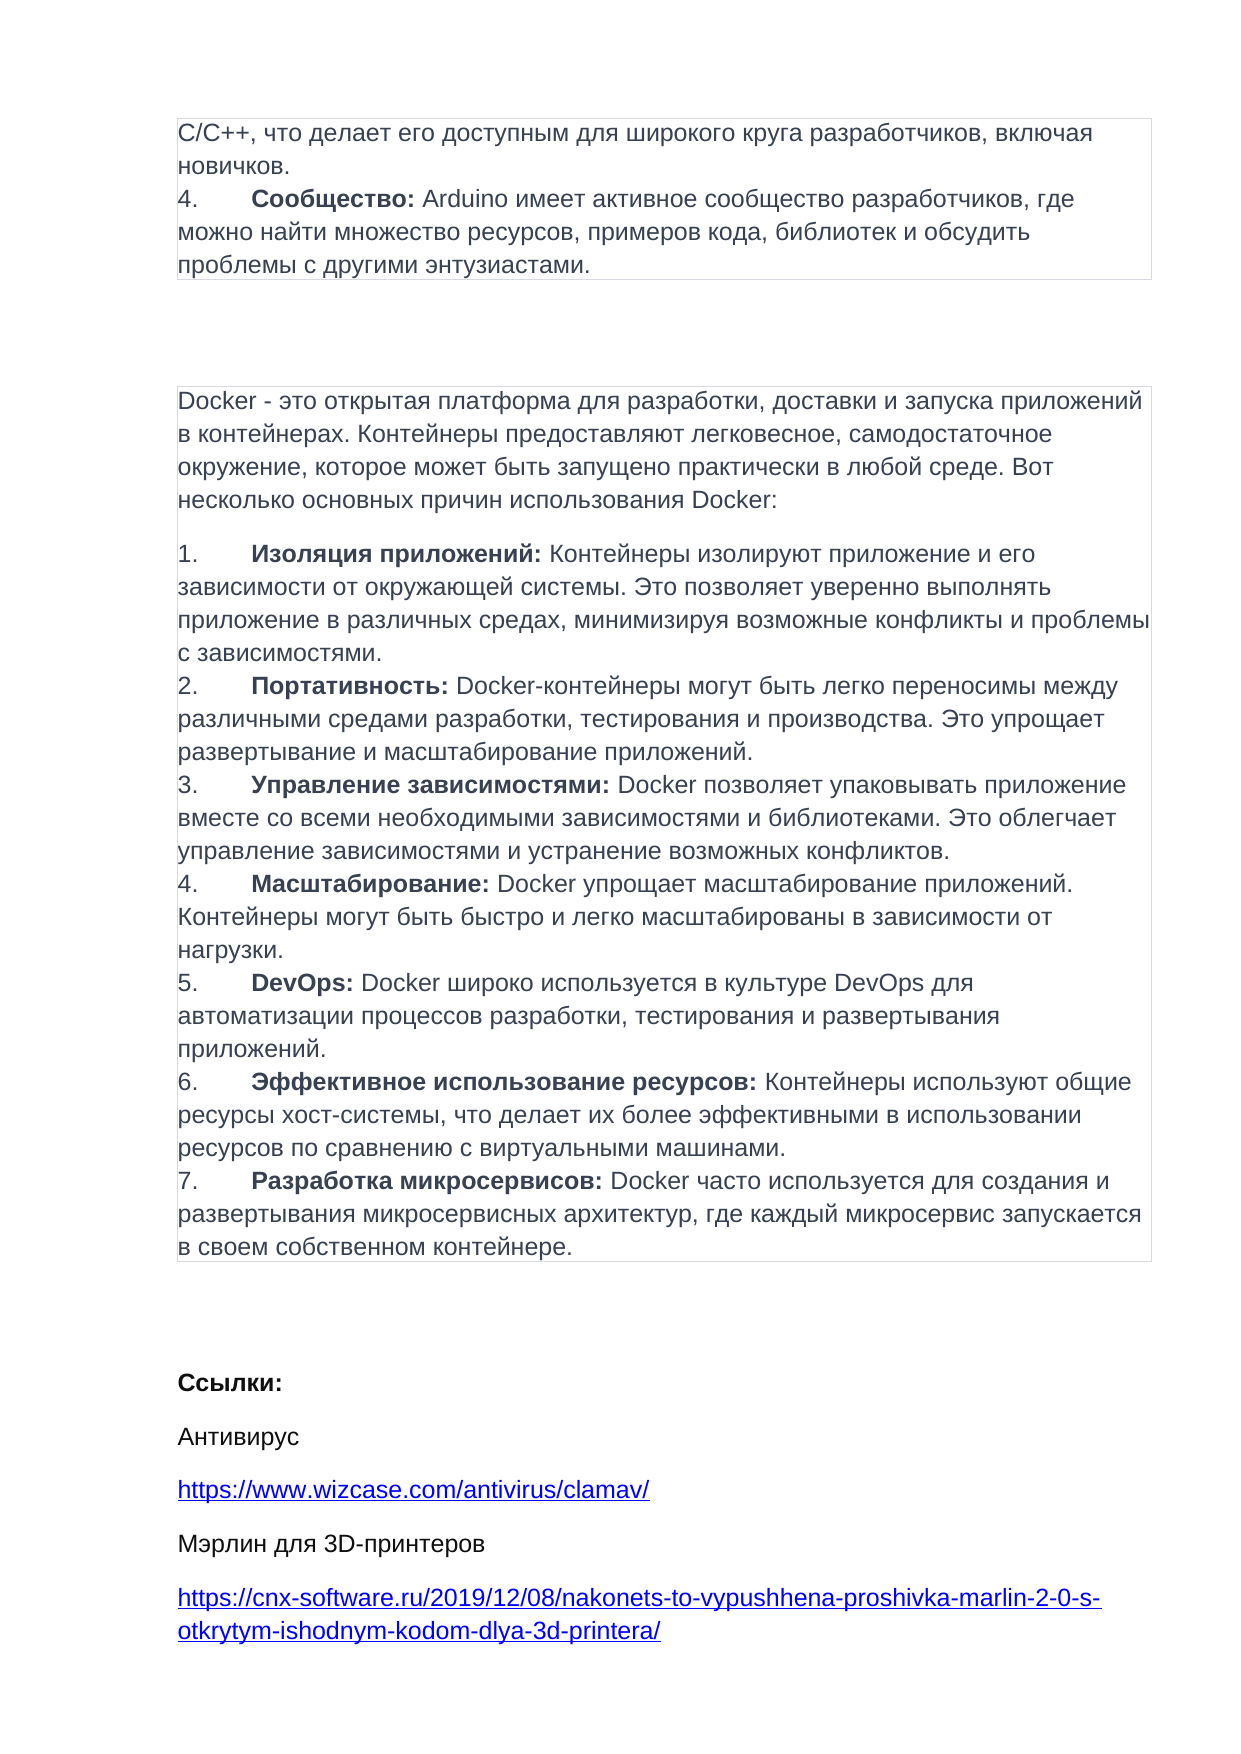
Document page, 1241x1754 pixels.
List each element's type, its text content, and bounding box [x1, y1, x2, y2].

text Docker - это открытая платформа для разработки, доставки и запуска приложений в контейнерах. Контейнеры предоставляют легковесное, самодостаточное окружение, которое может быть запущено практически в любой среде. Вот несколько основных причин использования Docker: [178, 387, 1151, 514]
list Масштабирование: Docker упрощает масштабирование приложений. Контейнеры могут быть быстро и легко масштабированы в зависимости от нагрузки. [178, 869, 1151, 964]
text Мэрлин для 3D-принтеров [177, 1529, 1152, 1558]
list Сообщество: Arduino имеет активное сообщество разработчиков, где можно найти множество ресурсов, примеров кода, библиотек и обсудить проблемы с другими энтузиастами. [178, 184, 1151, 279]
list DevOps: Docker широко используется в культуре DevOps для автоматизации процессов разработки, тестирования и развертывания приложений. [178, 968, 1151, 1063]
list Разработка микросервисов: Docker часто используется для создания и развертывания микросервисных архитектур, где каждый микросервис запускается в своем собственном контейнере. [178, 1166, 1151, 1261]
list Изоляция приложений: Контейнеры изолируют приложение и его зависимости от окружающей системы. Это позволяет уверенно выполнять приложение в различных средах, минимизируя возможные конфликты и проблемы с зависимостями. [178, 539, 1151, 667]
list Портативность: Docker-контейнеры могут быть легко переносимы между различными средами разработки, тестирования и производства. Это упрощает развертывание и масштабирование приложений. [178, 671, 1151, 766]
list Управление зависимостями: Docker позволяет упаковывать приложение вместе со всеми необходимыми зависимостями и библиотеками. Это облегчает управление зависимостями и устранение возможных конфликтов. [178, 770, 1151, 865]
text Антивирус [177, 1421, 1152, 1450]
list C/C++, что делает его доступным для широкого круга разработчиков, включая новичков. [178, 119, 1151, 180]
text https://cnx-software.ru/2019/12/08/nakonets-to-vypushhena-proshivka-marlin-2-0-s-otkrytym-ishodnym-kodom-dlya-3d-printera/ [177, 1583, 1152, 1645]
list Эффективное использование ресурсов: Контейнеры используют общие ресурсы хост-системы, что делает их более эффективными в использовании ресурсов по сравнению с виртуальными машинами. [178, 1067, 1151, 1162]
text https://www.wizcase.com/antivirus/clamav/ [177, 1475, 1152, 1504]
text Ссылки: [177, 1368, 1152, 1396]
